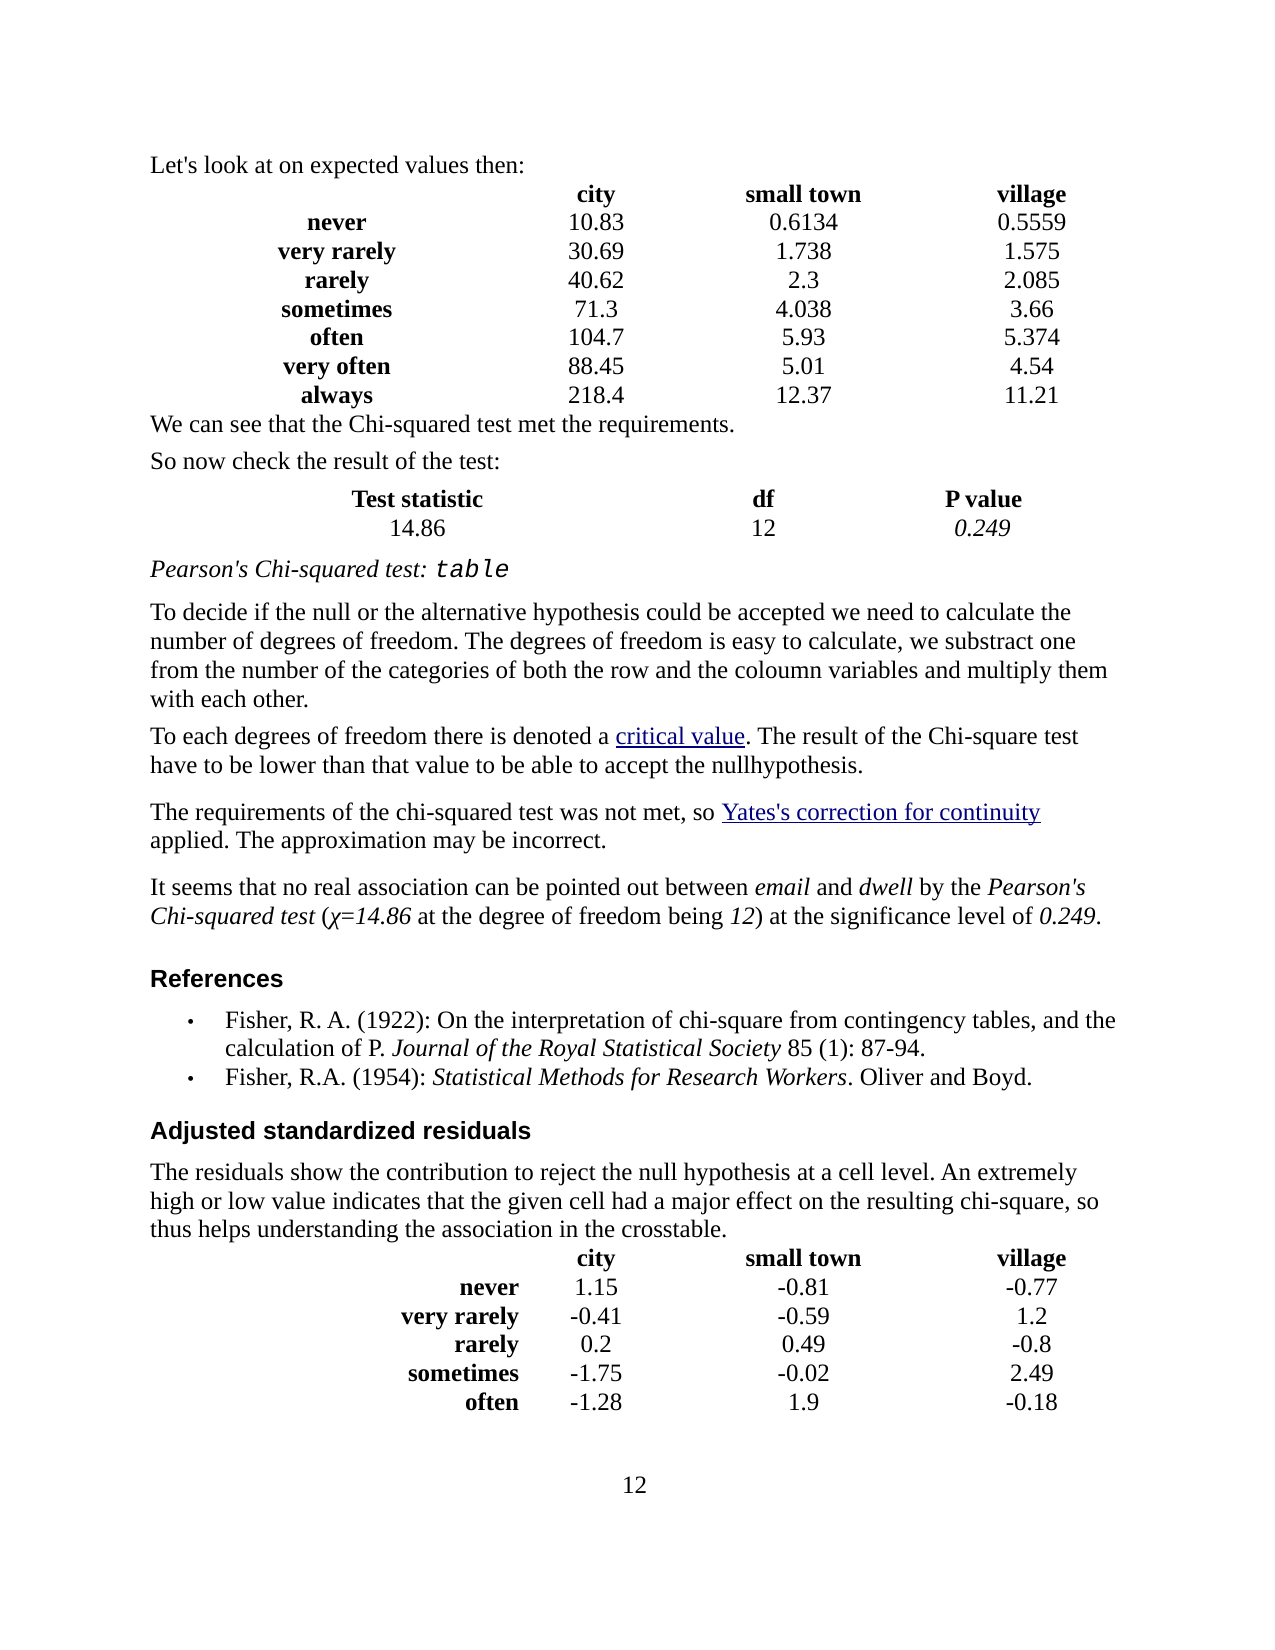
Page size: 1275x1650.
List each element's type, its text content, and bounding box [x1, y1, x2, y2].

table_header city [523, 1243, 668, 1272]
table_cell 1.575 [938, 236, 1125, 265]
table_cell rarely [150, 265, 523, 294]
table_header village [938, 1243, 1125, 1272]
table_cell 1.2 [938, 1301, 1125, 1329]
text Pearson's Chi-squared test: table [150, 554, 1125, 585]
table_cell -0.59 [669, 1301, 938, 1329]
table_cell 2.49 [938, 1358, 1125, 1387]
table_cell 5.374 [938, 323, 1125, 351]
table_cell 71.3 [523, 294, 668, 322]
table_cell -0.77 [938, 1272, 1125, 1301]
table_header [150, 1243, 523, 1272]
table_header [150, 179, 523, 207]
subtitle References [150, 964, 1125, 992]
table_cell 2.085 [938, 265, 1125, 294]
table_cell very often [150, 351, 523, 380]
table_cell 1.738 [669, 236, 938, 265]
table_cell 0.5559 [938, 208, 1125, 236]
table_cell 4.038 [669, 294, 938, 322]
table_cell 5.93 [669, 323, 938, 351]
text We can see that the Chi-squared test met the requirements. [150, 409, 1125, 437]
table_cell 12 [685, 513, 842, 542]
table_cell very rarely [150, 236, 523, 265]
table_cell 88.45 [523, 351, 668, 380]
table_cell never [150, 1272, 523, 1301]
table_header Test statistic [150, 484, 684, 513]
text It seems that no real association can be pointed out between email and dwell by the Pearson's Chi-squared test (χ=14.86 at the degree of freedom being 12) at the significance level of 0.249. [150, 872, 1125, 930]
table_cell 104.7 [523, 323, 668, 351]
table_cell sometimes [150, 294, 523, 322]
table_cell 1.9 [669, 1387, 938, 1416]
text Let's look at on expected values then: [150, 150, 1125, 179]
table_cell often [150, 1387, 523, 1416]
table_cell never [150, 208, 523, 236]
table_cell 12.37 [669, 380, 938, 409]
table_header village [938, 179, 1125, 207]
table_cell 30.69 [523, 236, 668, 265]
subtitle Adjusted standardized residuals [150, 1116, 1125, 1144]
table_cell 10.83 [523, 208, 668, 236]
table_cell sometimes [150, 1358, 523, 1387]
table_cell -1.75 [523, 1358, 668, 1387]
table_cell -1.28 [523, 1387, 668, 1416]
table_cell 5.01 [669, 351, 938, 380]
table_cell -0.8 [938, 1330, 1125, 1358]
table_header P value [842, 484, 1125, 513]
table_cell 4.54 [938, 351, 1125, 380]
table_cell often [150, 323, 523, 351]
table_cell 40.62 [523, 265, 668, 294]
table_cell very rarely [150, 1301, 523, 1329]
table_cell -0.02 [669, 1358, 938, 1387]
table_cell 218.4 [523, 380, 668, 409]
table_cell always [150, 380, 523, 409]
table_cell 0.6134 [669, 208, 938, 236]
table_cell rarely [150, 1330, 523, 1358]
text To each degrees of freedom there is denoted a critical value. The result of the Chi-square test have to be lower than that value to be able to accept the nullhypothesis. [150, 721, 1125, 779]
table_header small town [669, 179, 938, 207]
text The requirements of the chi-squared test was not met, so Yates's correction for continuity applied. The approximation may be incorrect. [150, 797, 1125, 854]
table_cell -0.41 [523, 1301, 668, 1329]
table_header city [523, 179, 668, 207]
table_cell 0.49 [669, 1330, 938, 1358]
table_header df [685, 484, 842, 513]
table_cell 0.249 [842, 513, 1125, 542]
table_cell 14.86 [150, 513, 684, 542]
text So now check the result of the test: [150, 446, 1125, 475]
table_cell 2.3 [669, 265, 938, 294]
table_cell -0.18 [938, 1387, 1125, 1416]
table_cell -0.81 [669, 1272, 938, 1301]
list Fisher, R. A. (1922): On the interpretation of chi-square from contingency tables, and the calculation of P. Journal of the Royal Statistical Society 85 (1): 87-94. [187, 1005, 1125, 1062]
table_cell 11.21 [938, 380, 1125, 409]
text To decide if the null or the alternative hypothesis could be accepted we need to calculate the number of degrees of freedom. The degrees of freedom is easy to calculate, we substract one from the number of the categories of both the row and the coloumn variables and multiply them with each other. [150, 597, 1125, 712]
table_cell 1.15 [523, 1272, 668, 1301]
table_cell 0.2 [523, 1330, 668, 1358]
text The residuals show the contribution to reject the null hypothesis at a cell level. An extremely high or low value indicates that the given cell had a major effect on the resulting chi-square, so thus helps understanding the association in the crosstable. [150, 1157, 1125, 1243]
table_cell 3.66 [938, 294, 1125, 322]
list Fisher, R.A. (1954): Statistical Methods for Research Workers. Oliver and Boyd. [187, 1062, 1125, 1091]
table_header small town [669, 1243, 938, 1272]
